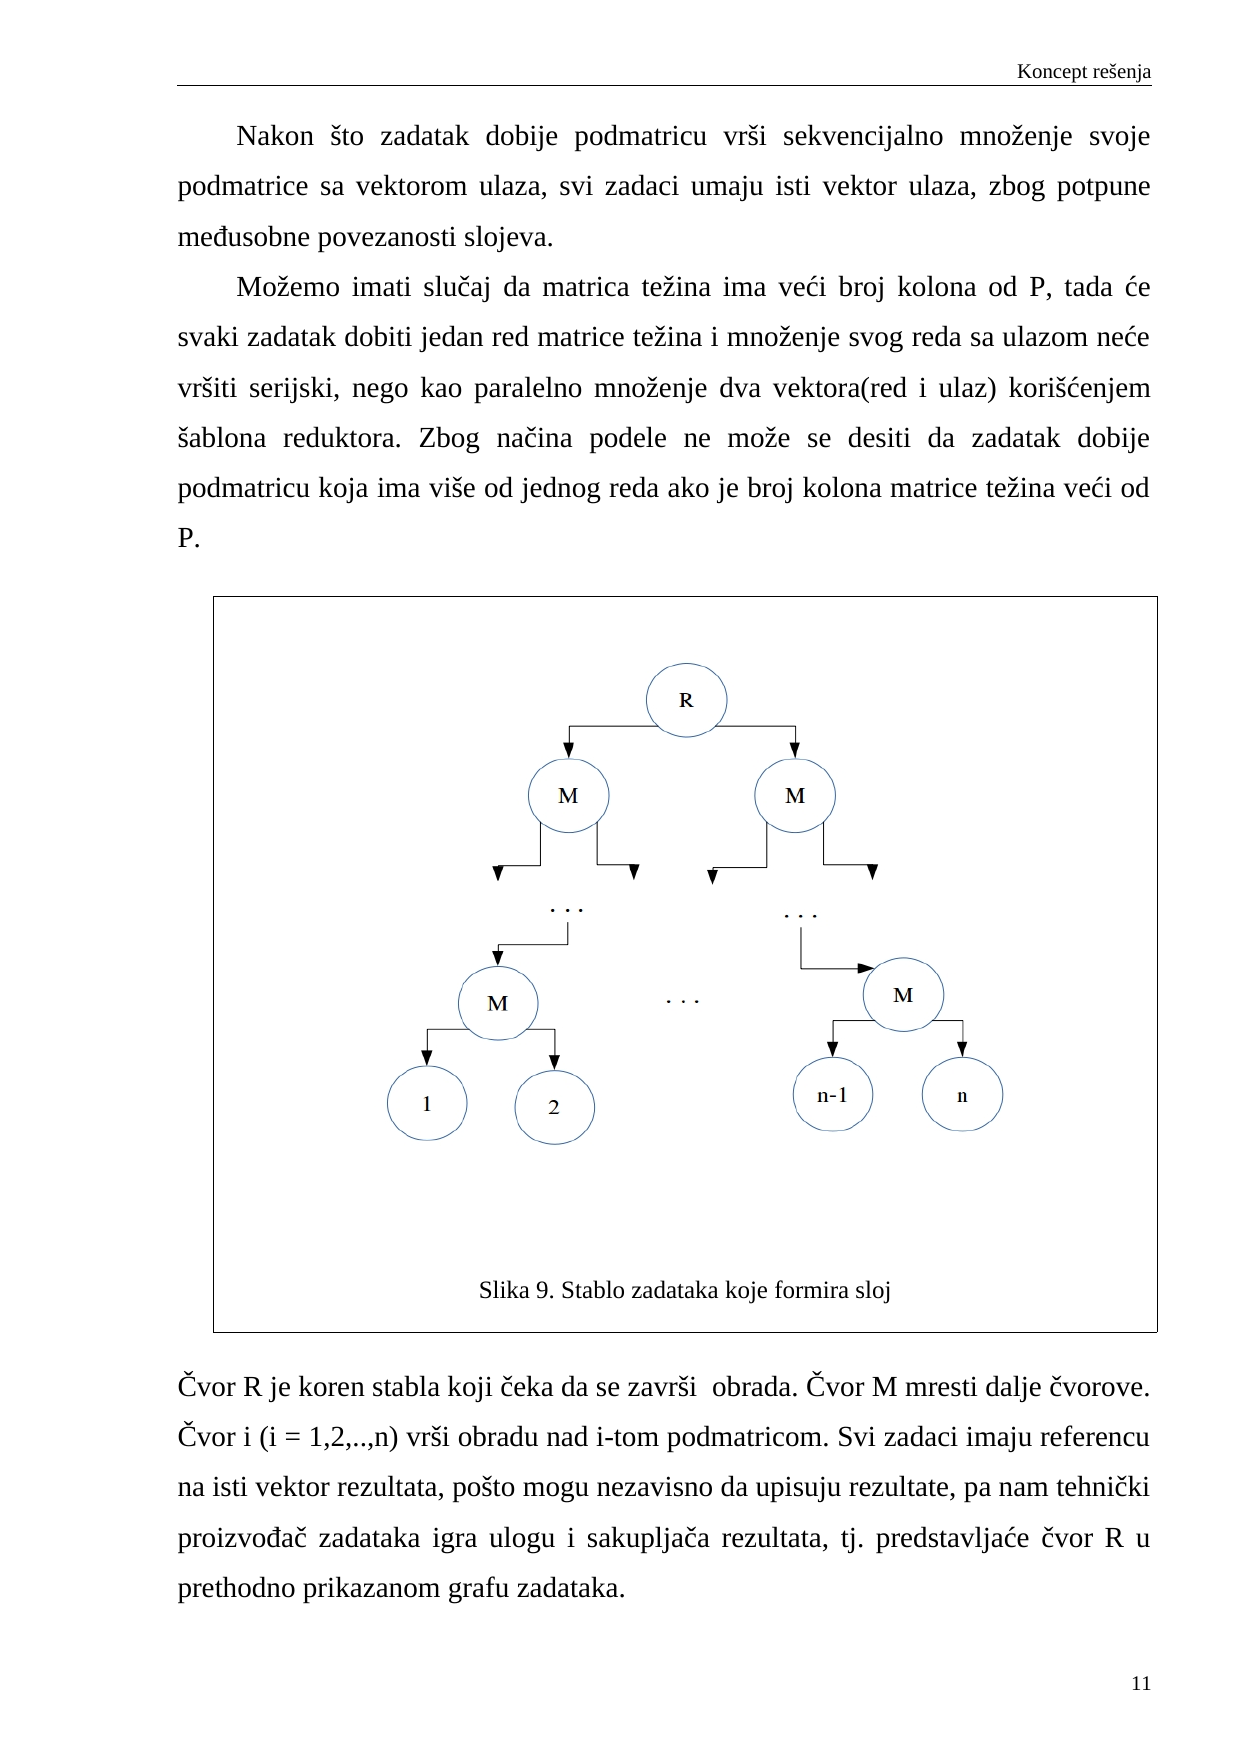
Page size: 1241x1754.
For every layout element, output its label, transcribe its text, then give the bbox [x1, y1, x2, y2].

text Možemo imati slučaj da matrica težina ima veći broj kolona od P, tada će svaki zadatak dobiti jedan red matrice težina i množenje svog reda sa ulazom neće vršiti serijski, nego kao paralelno množenje dva vektora(red i ulaz) korišćenjem šablona reduktora. Zbog načina podele ne može se desiti da zadatak dobije podmatricu koja ima više od jednog reda ako je broj kolona matrice težina veći od P. [177, 269, 1152, 554]
text Čvor R je koren stabla koji čeka da se završi obrada. Čvor M mresti dalje čvorove. Čvor i (i = 1,2,..,n) vrši obradu nad i-tom podmatricom. Svi zadaci imaju referencu na isti vektor rezultata, pošto mogu nezavisno da upisuju rezultate, pa nam tehnički proizvođač zadataka igra ulogu i sakupljača rezultata, tj. predstavljaće čvor R u prethodno prikazanom grafu zadataka. [177, 1369, 1152, 1603]
text Nakon što zadatak dobije podmatricu vrši sekvencijalno množenje svoje podmatrice sa vektorom ulaza, svi zadaci umaju isti vektor ulaza, zbog potpune međusobne povezanosti slojeva. [177, 118, 1152, 252]
picture [296, 611, 1075, 1261]
text Slika 9. Stablo zadataka koje formira sloj [216, 612, 1154, 1303]
